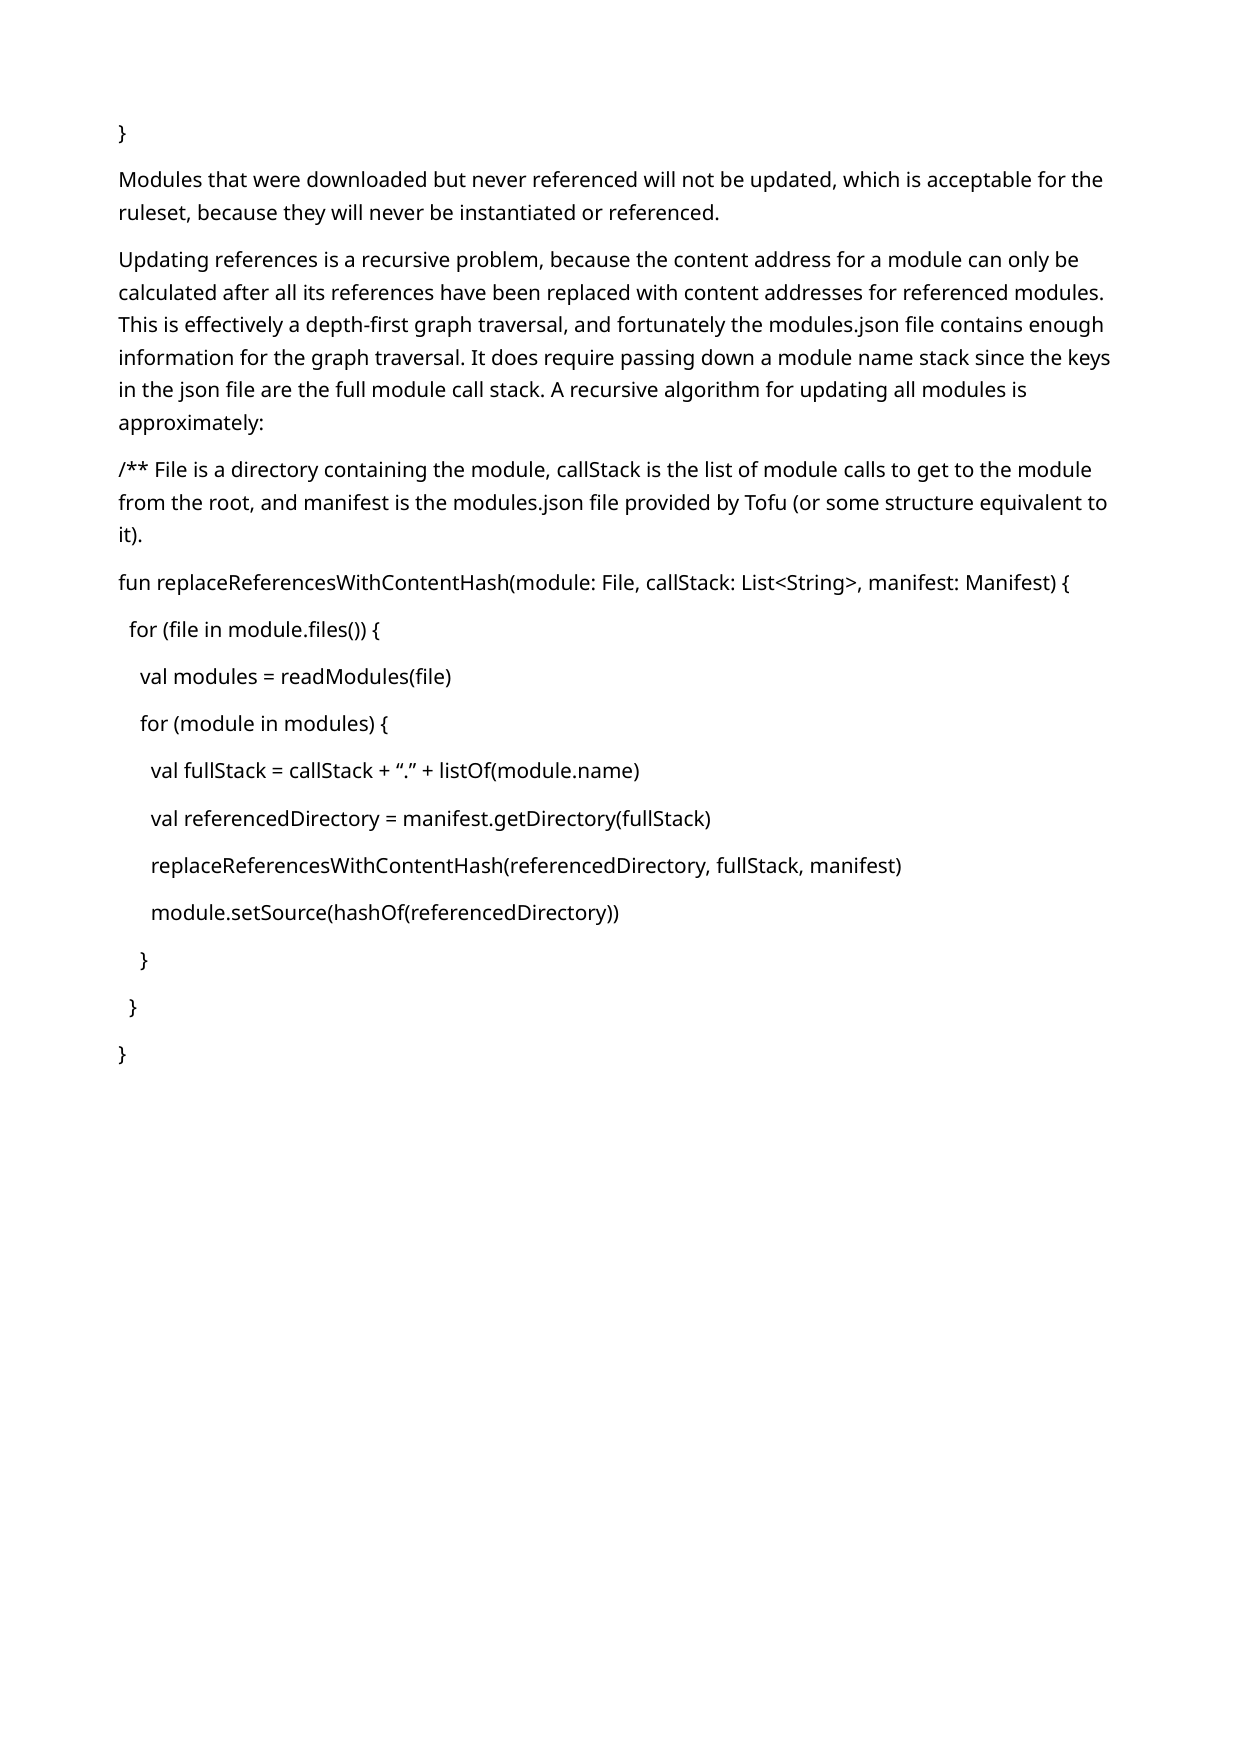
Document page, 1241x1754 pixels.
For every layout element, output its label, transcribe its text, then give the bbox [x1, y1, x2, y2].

text val referencedDirectory = manifest.getDirectory(fullStack) [118, 804, 1122, 832]
text val modules = readModules(file) [118, 662, 1122, 691]
text replaceReferencesWithContentHash(referencedDirectory, fullStack, manifest) [118, 851, 1122, 879]
text } [118, 118, 1122, 147]
text for (file in module.files()) { [118, 615, 1122, 643]
text } [118, 945, 1122, 974]
text } [118, 1039, 1122, 1068]
text module.setSource(hashOf(referencedDirectory)) [118, 898, 1122, 926]
text /** File is a directory containing the module, callStack is the list of module calls to get to the module from the root, and manifest is the modules.json file provided by Tofu (or some structure equivalent to it). [118, 455, 1122, 549]
text for (module in modules) { [118, 709, 1122, 738]
text val fullStack = callStack + “.” + listOf(module.name) [118, 756, 1122, 785]
text Updating references is a recursive problem, because the content address for a module can only be calculated after all its references have been replaced with content addresses for referenced modules. This is effectively a depth-first graph traversal, and fortunately the modules.json file contains enough information for the graph traversal. It does require passing down a module name stack since the keys in the json file are the full module call stack. A recursive algorithm for updating all modules is approximately: [118, 245, 1122, 437]
text fun replaceReferencesWithContentHash(module: File, callStack: List<String>, manifest: Manifest) { [118, 568, 1122, 596]
text } [118, 992, 1122, 1021]
text Modules that were downloaded but never referenced will not be updated, which is acceptable for the ruleset, because they will never be instantiated or referenced. [118, 165, 1122, 226]
